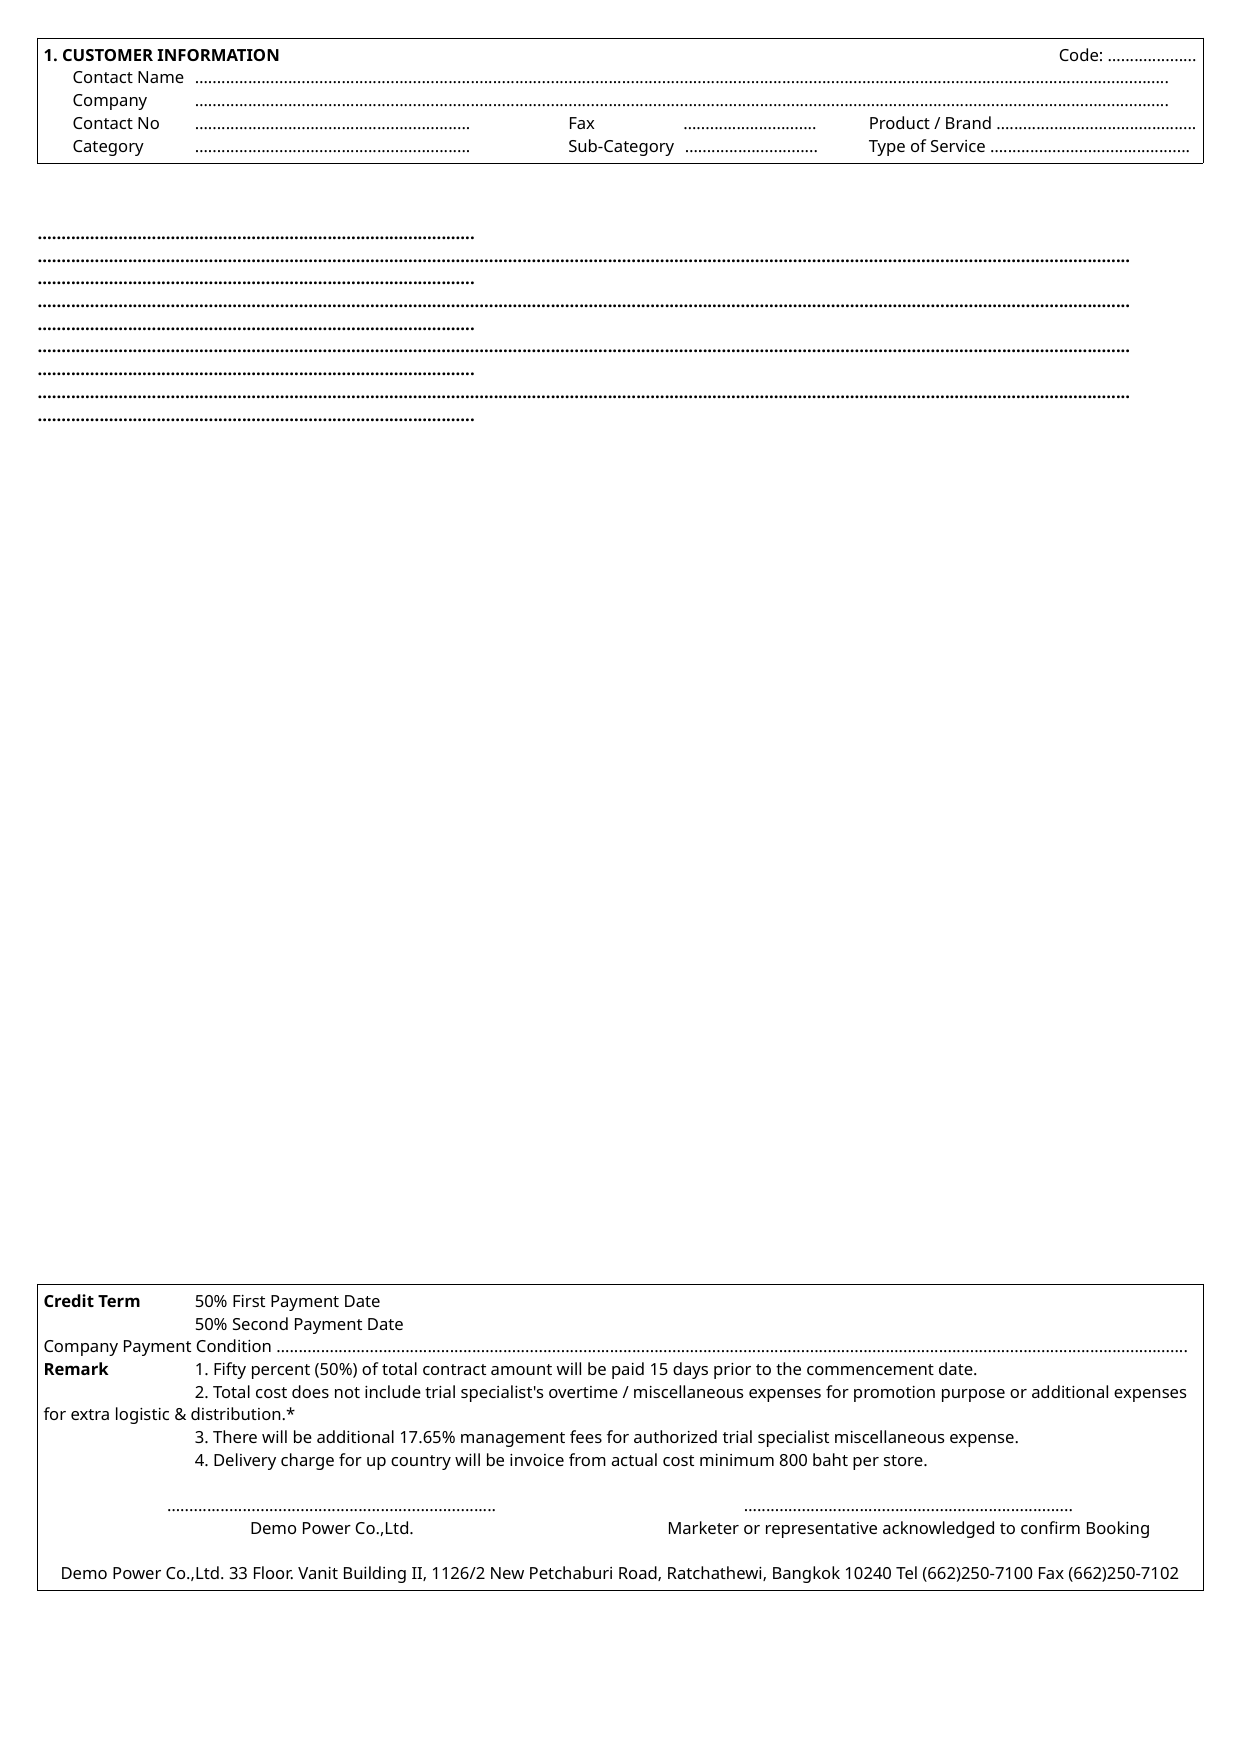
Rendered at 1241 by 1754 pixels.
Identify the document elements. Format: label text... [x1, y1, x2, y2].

text …...........................................…...........................................…...........................................…...........................................…...........................................…......................................................................................... [37, 335, 1203, 380]
text …...........................................…...........................................…...........................................…...........................................…...........................................…......................................................................................... [37, 380, 1203, 426]
text …......................................................................................... [37, 221, 1203, 244]
text …...........................................…...........................................…...........................................…...........................................…...........................................…......................................................................................... [37, 289, 1203, 335]
text …...........................................…...........................................…...........................................…...........................................…...........................................…......................................................................................... [37, 244, 1203, 289]
